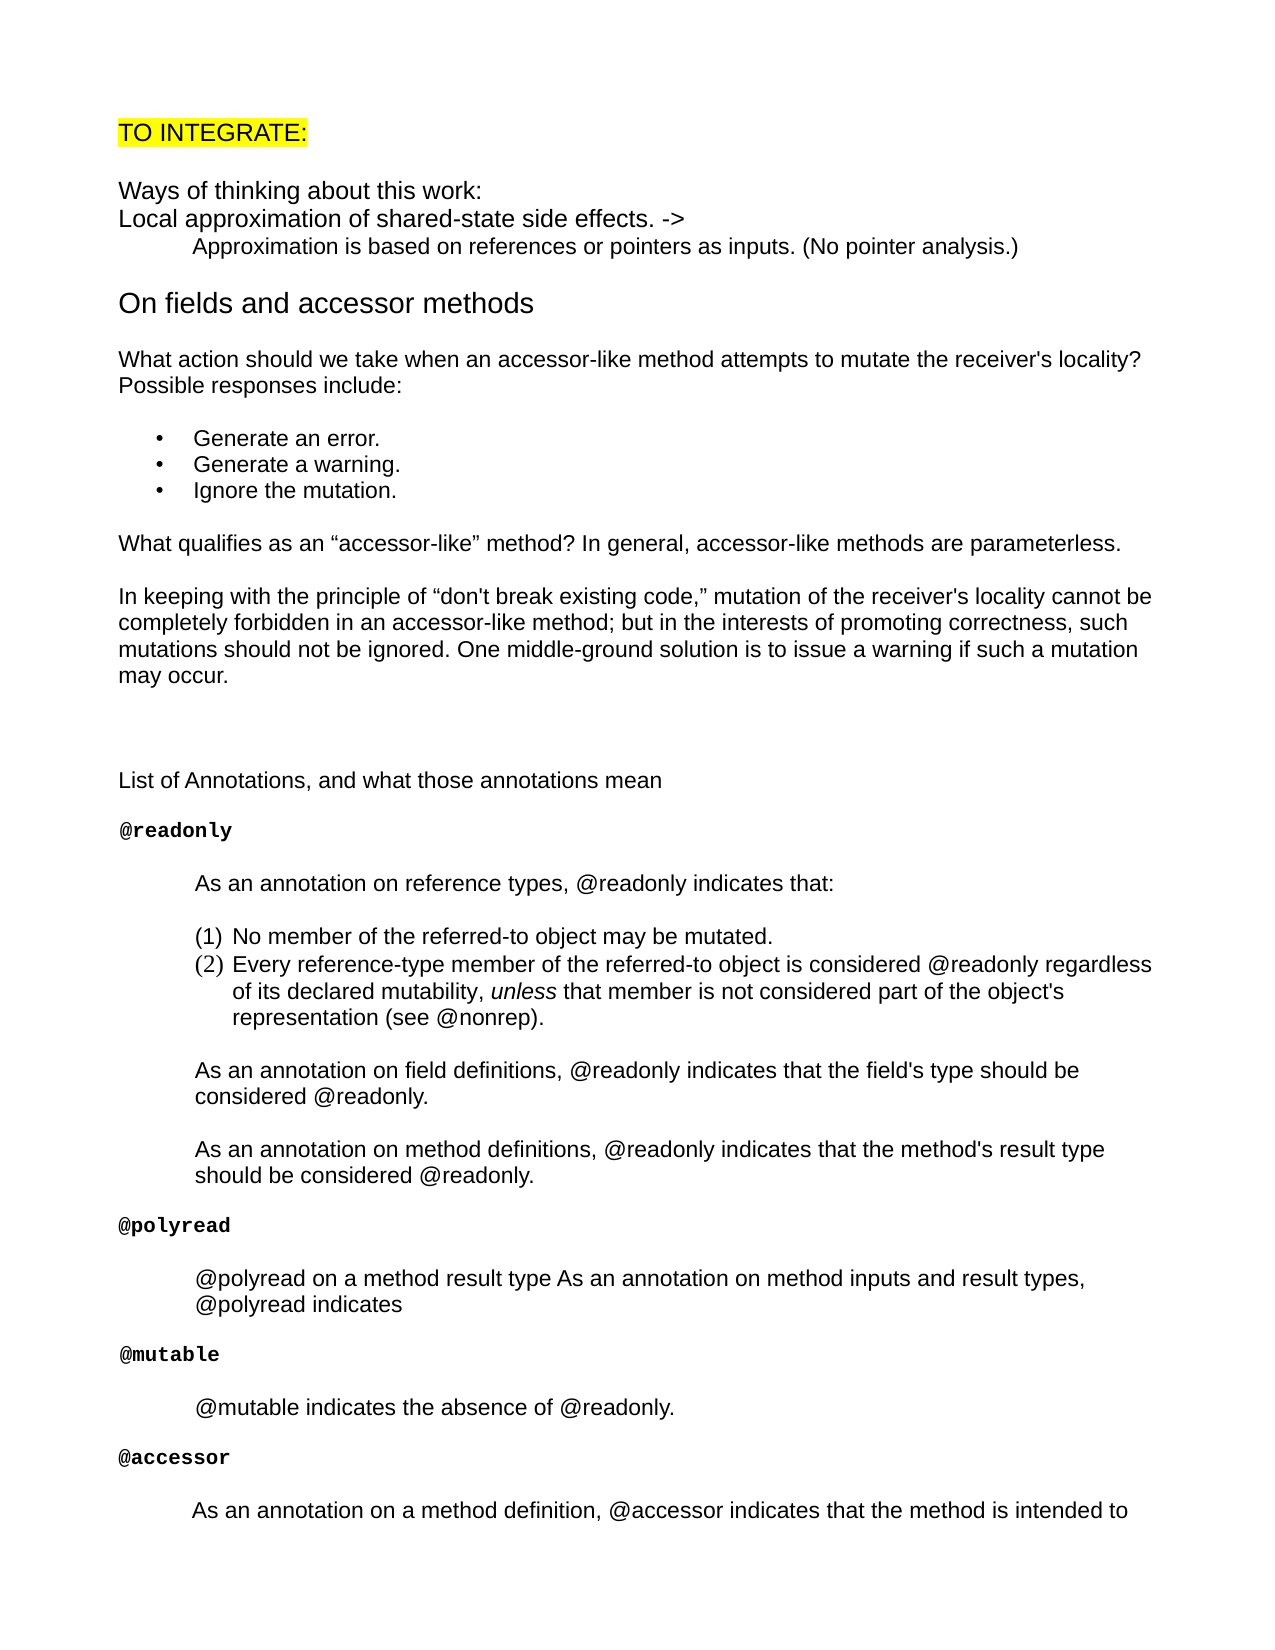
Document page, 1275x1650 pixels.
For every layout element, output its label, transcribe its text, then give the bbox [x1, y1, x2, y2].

text @accessor [118, 1447, 1157, 1471]
list Generate an error. [156, 425, 1157, 451]
list Generate a warning. [156, 451, 1157, 477]
list Every reference-type member of the referred-to object is considered @readonly regardless of its declared mutability, unless that member is not considered part of the object's representation (see @nonrep). [194, 949, 1157, 1031]
text What qualifies as an “accessor-like” method? In general, accessor-like methods are parameterless. [118, 530, 1157, 557]
text @mutable [119, 1344, 1157, 1368]
text @polyread [118, 1215, 1157, 1239]
text TO INTEGRATE: [118, 118, 1157, 147]
text As an annotation on field definitions, @readonly indicates that the field's type should be considered @readonly. [194, 1057, 1157, 1110]
text Approximation is based on references or pointers as inputs. (No pointer analysis.) [118, 233, 1157, 259]
text In keeping with the principle of “don't break existing code,” mutation of the receiver's locality cannot be completely forbidden in an accessor-like method; but in the interests of promoting correctness, such mutations should not be ignored. One middle-ground solution is to issue a warning if such a mutation may occur. [118, 583, 1157, 688]
text @polyread on a method result type As an annotation on method inputs and result types, @polyread indicates [194, 1265, 1157, 1318]
text On fields and accessor methods [118, 286, 1157, 319]
text Ways of thinking about this work: [118, 176, 1157, 204]
text What action should we take when an accessor-like method attempts to mutate the receiver's locality? Possible responses include: [118, 346, 1157, 398]
list Ignore the mutation. [156, 477, 1157, 504]
text As an annotation on reference types, @readonly indicates that: [194, 870, 1157, 896]
text As an annotation on a method definition, @accessor indicates that the method is intended to [192, 1497, 1157, 1523]
text @readonly [119, 820, 1157, 844]
text @mutable indicates the absence of @readonly. [194, 1394, 1157, 1421]
text Local approximation of shared-state side effects. -> [118, 204, 1157, 233]
text As an annotation on method definitions, @readonly indicates that the method's result type should be considered @readonly. [194, 1136, 1157, 1189]
text List of Annotations, and what those annotations mean [118, 767, 1157, 794]
list No member of the referred-to object may be mutated. [194, 923, 1157, 949]
